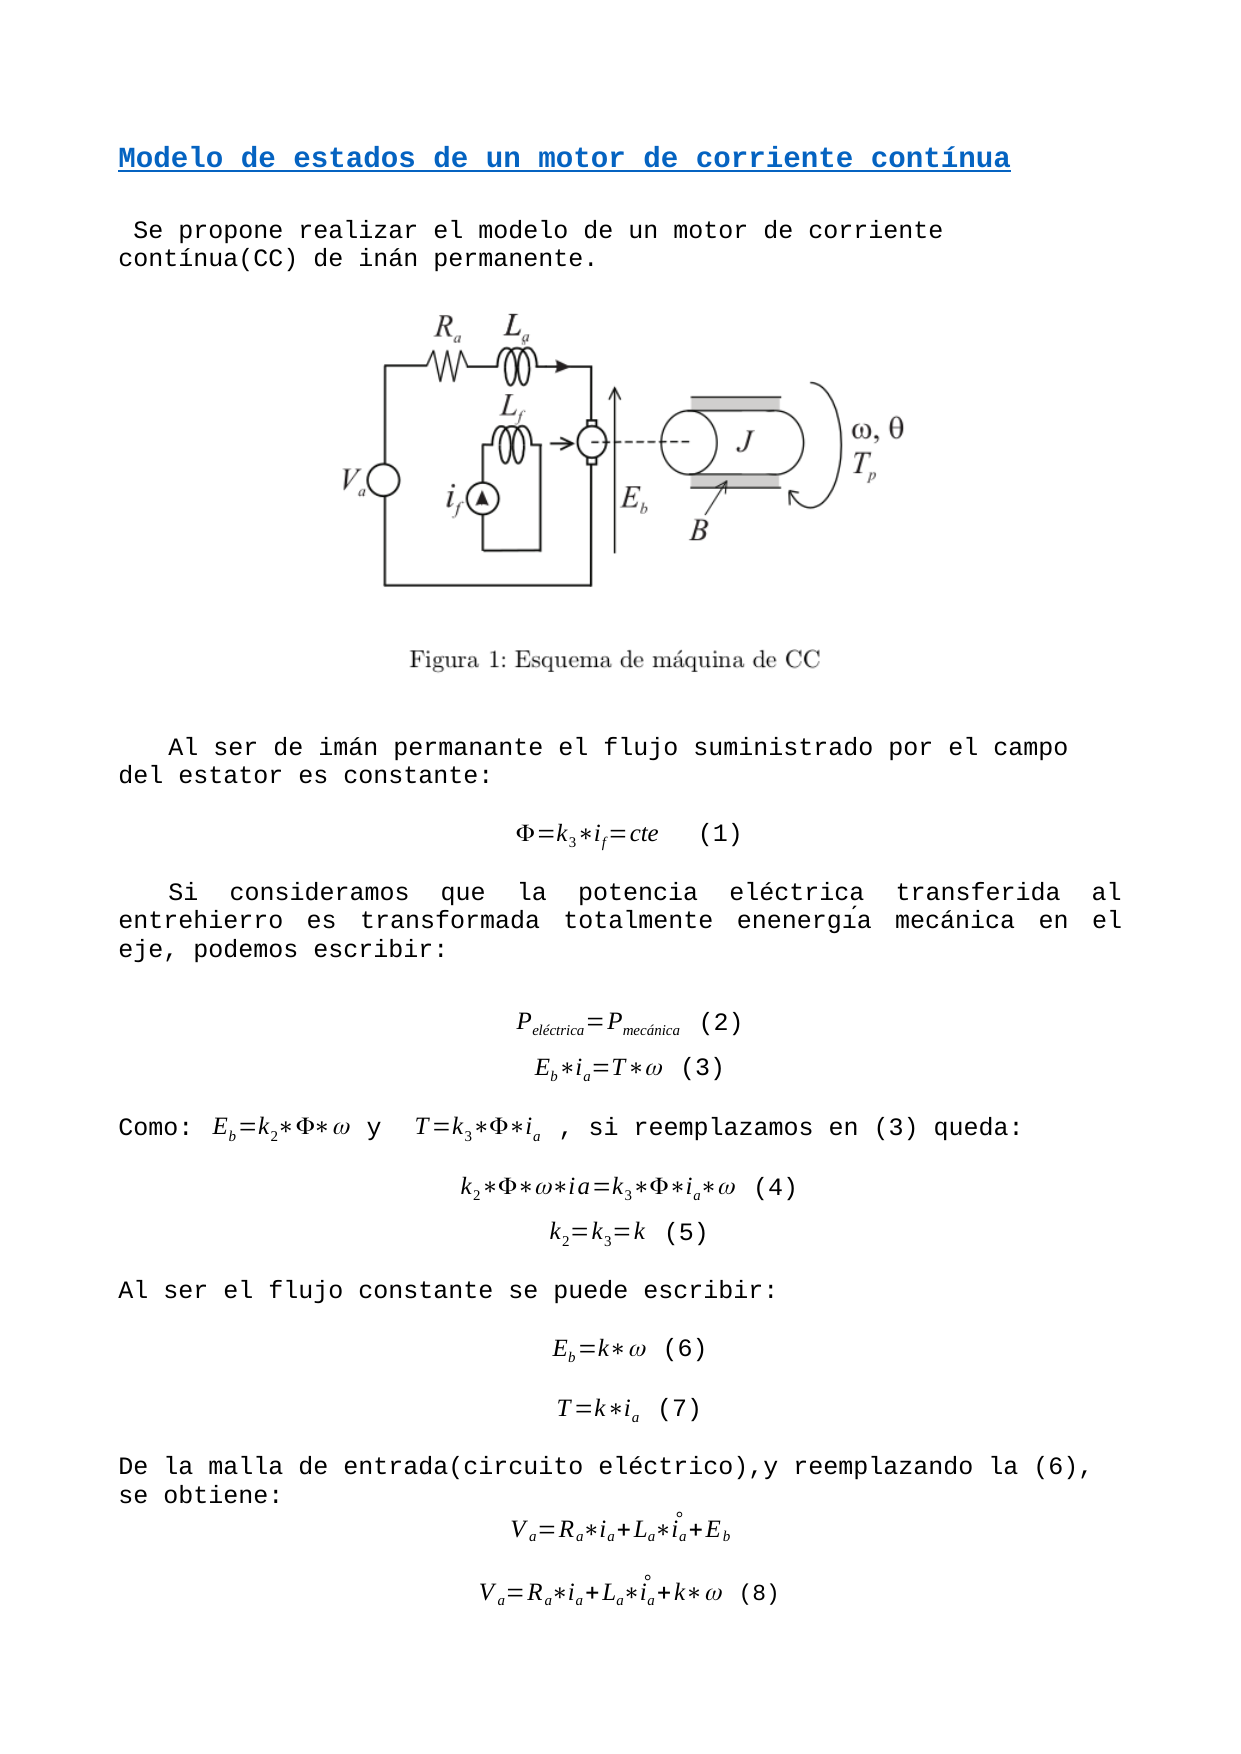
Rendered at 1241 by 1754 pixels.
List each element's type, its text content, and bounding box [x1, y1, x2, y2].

text (8) [118, 1574, 1122, 1609]
text Al ser el flujo constante se puede escribir: [118, 1278, 1122, 1306]
text (4) [118, 1173, 1122, 1204]
text Se propone realizar el modelo de un motor de corriente contínua(CC) de inán permanente. [118, 217, 1122, 274]
text (7) [118, 1394, 1122, 1426]
subtitle Modelo de estados de un motor de corriente contínua [118, 143, 1122, 176]
text (2) [118, 1008, 1122, 1039]
text Como:y , si reemplazamos en (3) queda: [118, 1113, 1122, 1144]
text Si consideramos que la potencia eléctrica transferida al entrehierro es transformada totalmente enenergı́a mecánica en el eje, podemos escribir: [118, 879, 1122, 964]
text Al ser de imán permanante el flujo suministrado por el campo del estator es constante: [118, 734, 1122, 819]
text (6) [118, 1334, 1122, 1366]
text (3) [118, 1053, 1122, 1084]
text (1) [118, 819, 1122, 851]
text De la malla de entrada(circuito eléctrico),y reemplazando la (6), se obtiene: [118, 1454, 1122, 1511]
text (5) [118, 1218, 1122, 1249]
picture [315, 302, 926, 690]
